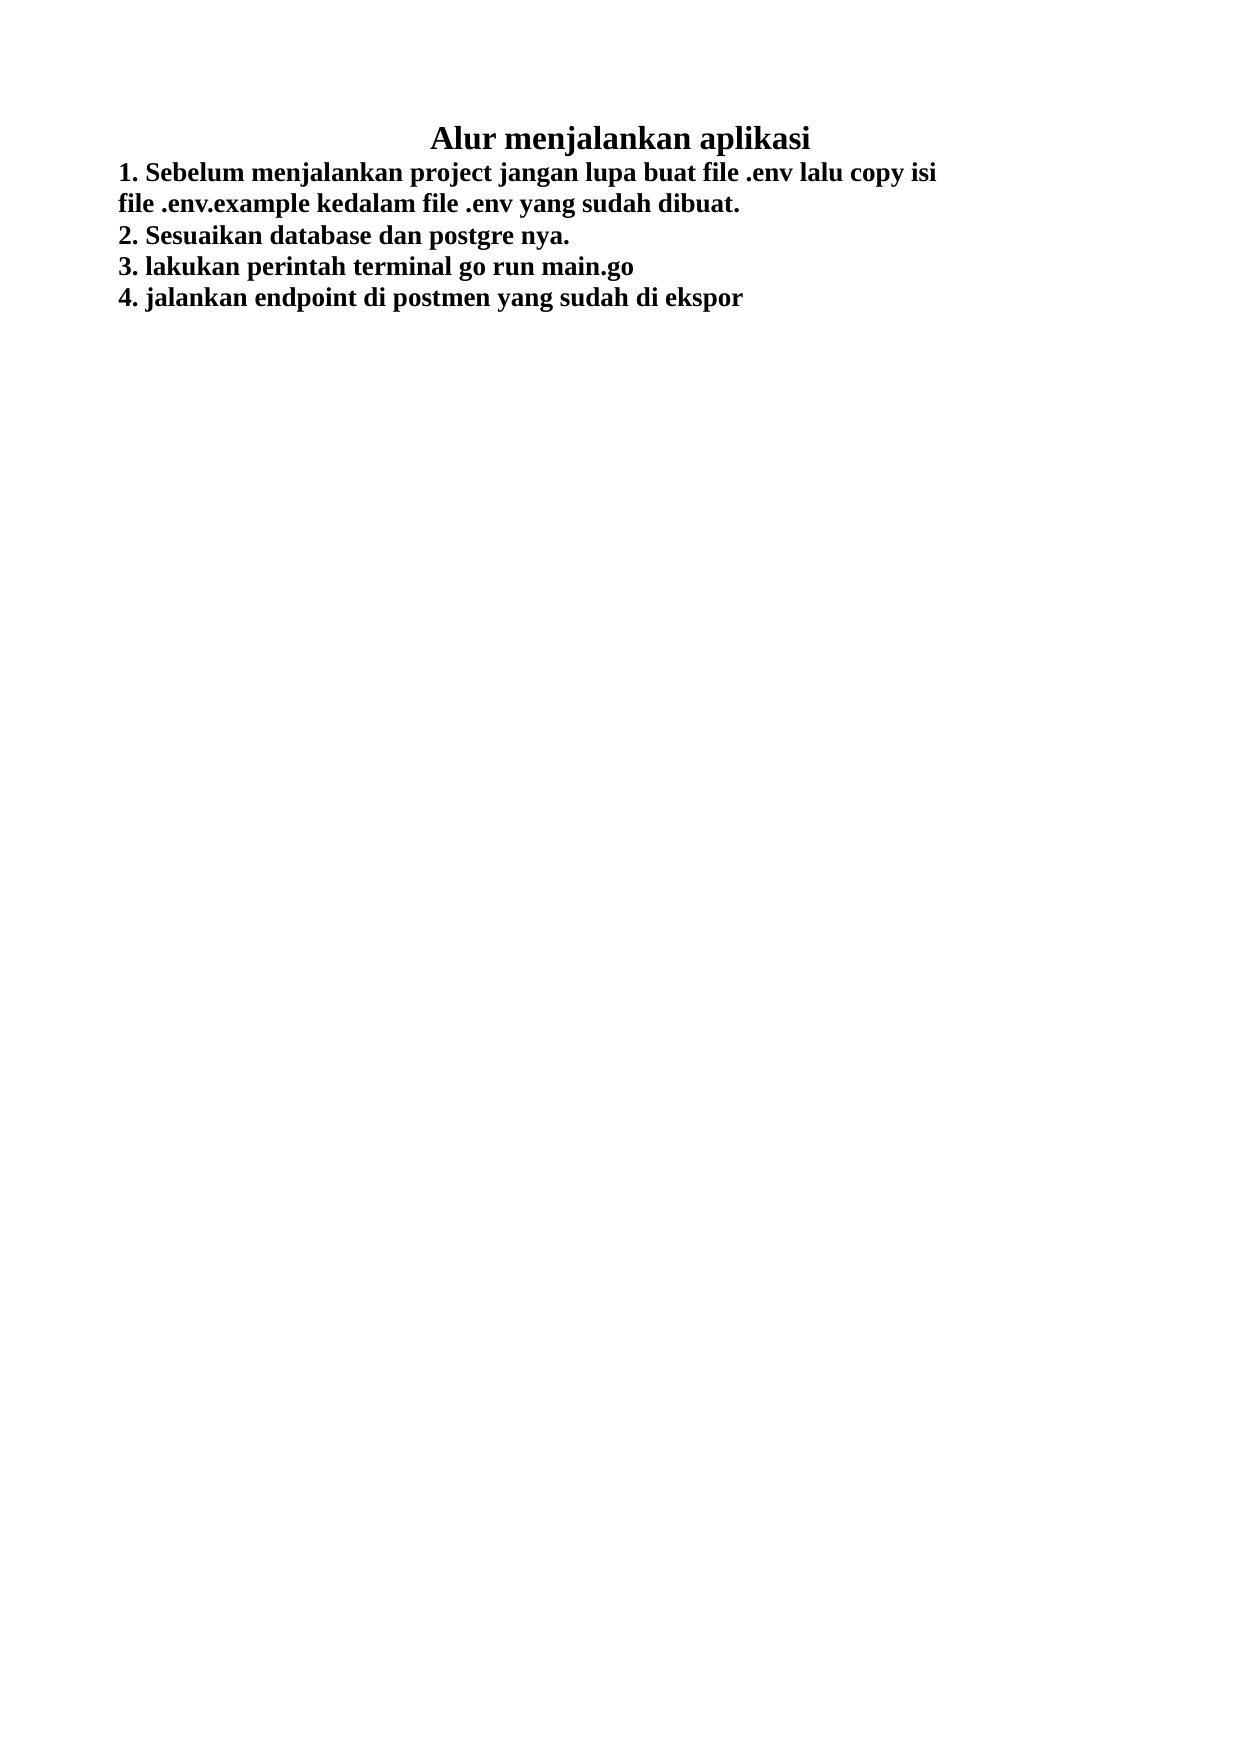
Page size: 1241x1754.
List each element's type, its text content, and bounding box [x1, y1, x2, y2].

text 4. jalankan endpoint di postmen yang sudah di ekspor [118, 281, 1122, 312]
text 1. Sebelum menjalankan project jangan lupa buat file .env lalu copy isi file .env.example kedalam file .env yang sudah dibuat. [118, 156, 1122, 219]
text Alur menjalankan aplikasi [118, 118, 1122, 156]
text 3. lakukan perintah terminal go run main.go [118, 250, 1122, 281]
text 2. Sesuaikan database dan postgre nya. [118, 219, 1122, 250]
